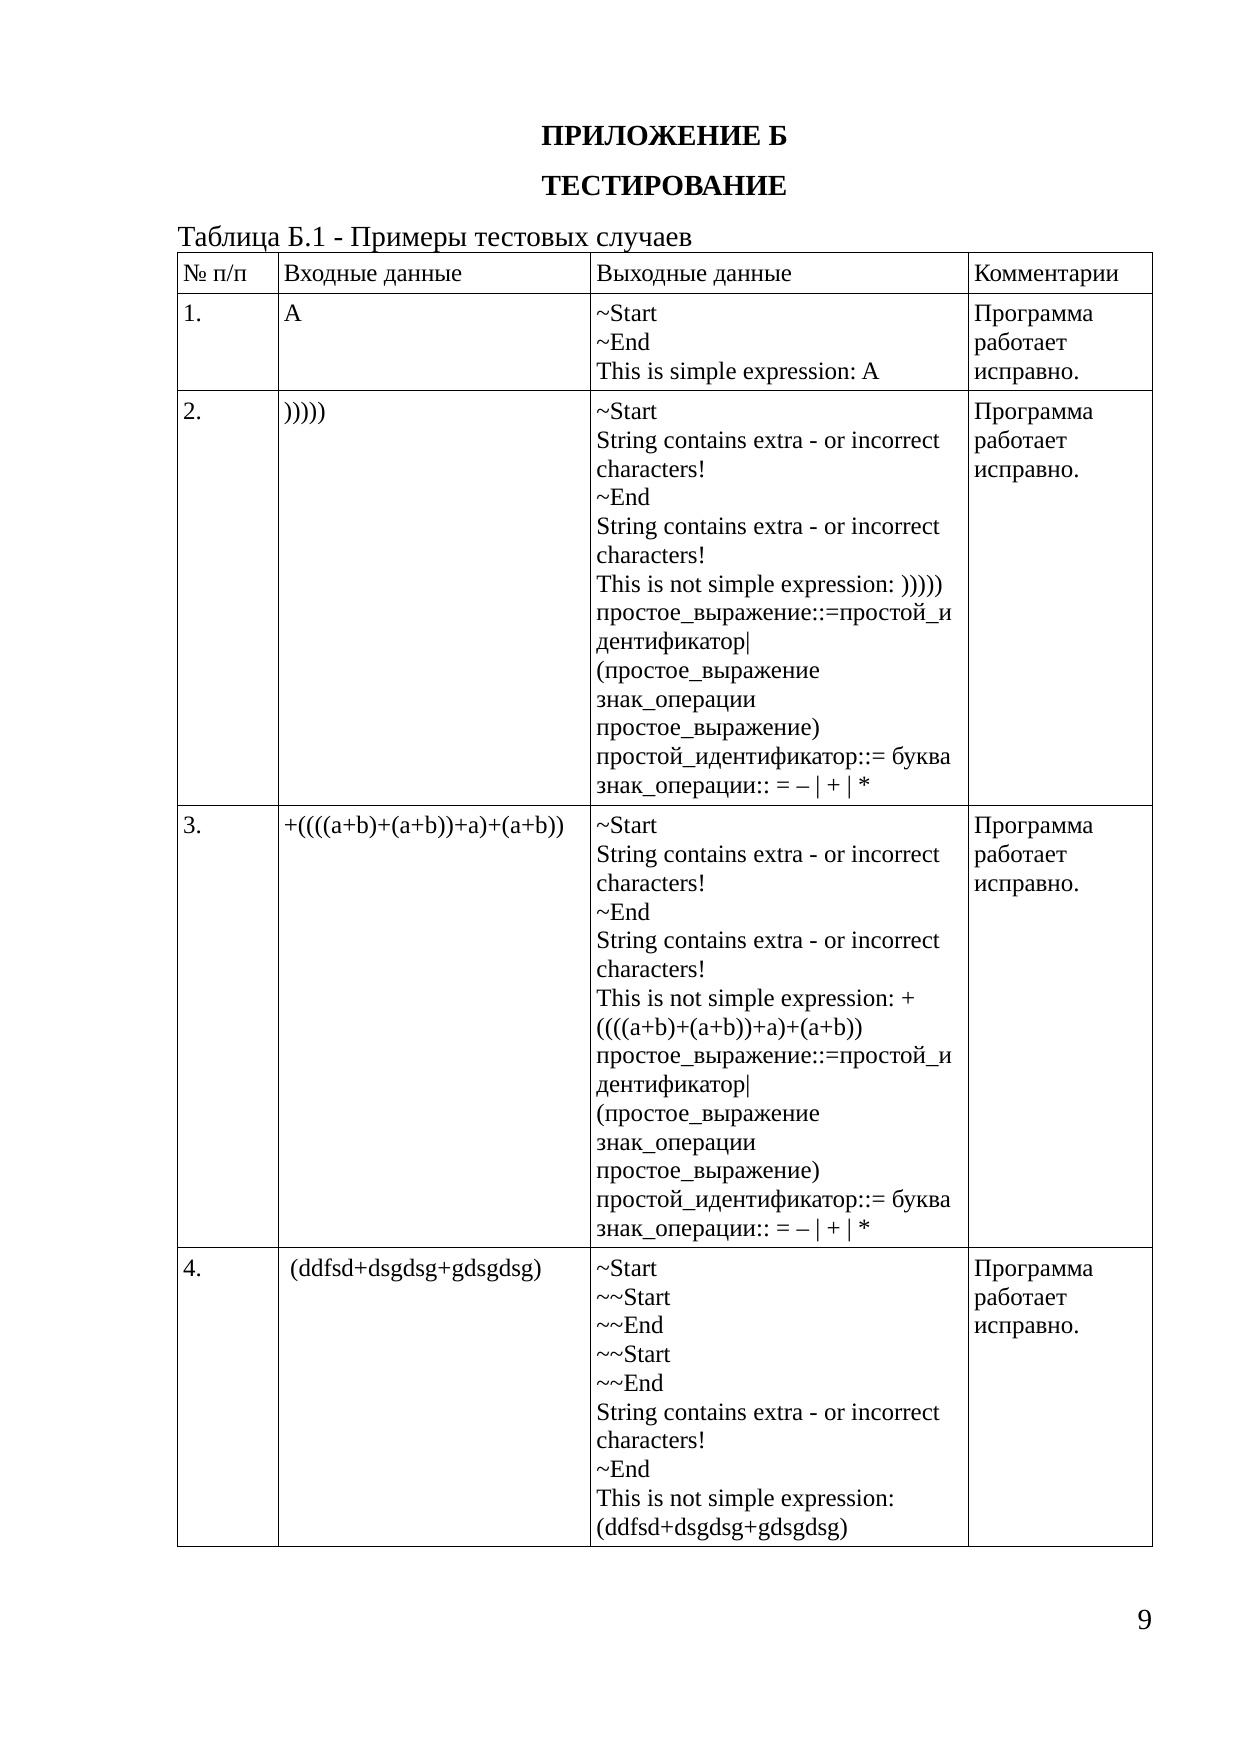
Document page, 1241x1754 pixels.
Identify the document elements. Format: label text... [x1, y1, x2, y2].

table_cell ))))) [279, 391, 590, 804]
table_cell [178, 806, 278, 1247]
table_cell +((((a+b)+(a+b))+a)+(a+b)) [279, 806, 590, 1247]
table_header Входные данные [279, 253, 590, 293]
table_cell [178, 391, 278, 804]
table_cell [178, 1248, 278, 1546]
table_cell A [279, 294, 590, 390]
table_cell Программа работает исправно. [969, 1248, 1152, 1546]
text Таблица Б.1 - Примеры тестовых случаев [177, 219, 1152, 252]
table_cell Программа работает исправно. [969, 391, 1152, 804]
table_cell ~Start String contains extra - or incorrect characters! ~End String contains extra - or incorrect characters! This is not simple expression: ))))) простое_выражение::=простой_идентификатор|(простое_выражение знак_операции простое_выражение) простой_идентификатор::= буква знак_операции:: = – | + | * [591, 391, 968, 804]
table_cell (ddfsd+dsgdsg+gdsgdsg) [279, 1248, 590, 1546]
table_cell ~Start ~~Start ~~End ~~Start ~~End String contains extra - or incorrect characters! ~End This is not simple expression: (ddfsd+dsgdsg+gdsgdsg) [591, 1248, 968, 1546]
subtitle Приложение Б Тестирование [177, 118, 1152, 202]
table_header Выходные данные [591, 253, 968, 293]
table_cell Программа работает исправно. [969, 806, 1152, 1247]
table_cell Программа работает исправно. [969, 294, 1152, 390]
table_cell ~Start String contains extra - or incorrect characters! ~End String contains extra - or incorrect characters! This is not simple expression: +((((a+b)+(a+b))+a)+(a+b)) простое_выражение::=простой_идентификатор|(простое_выражение знак_операции простое_выражение) простой_идентификатор::= буква знак_операции:: = – | + | * [591, 806, 968, 1247]
table_cell [178, 294, 278, 390]
table_header № п/п [178, 253, 278, 293]
table_cell ~Start ~End This is simple expression: A [591, 294, 968, 390]
table_header Комментарии [969, 253, 1152, 293]
